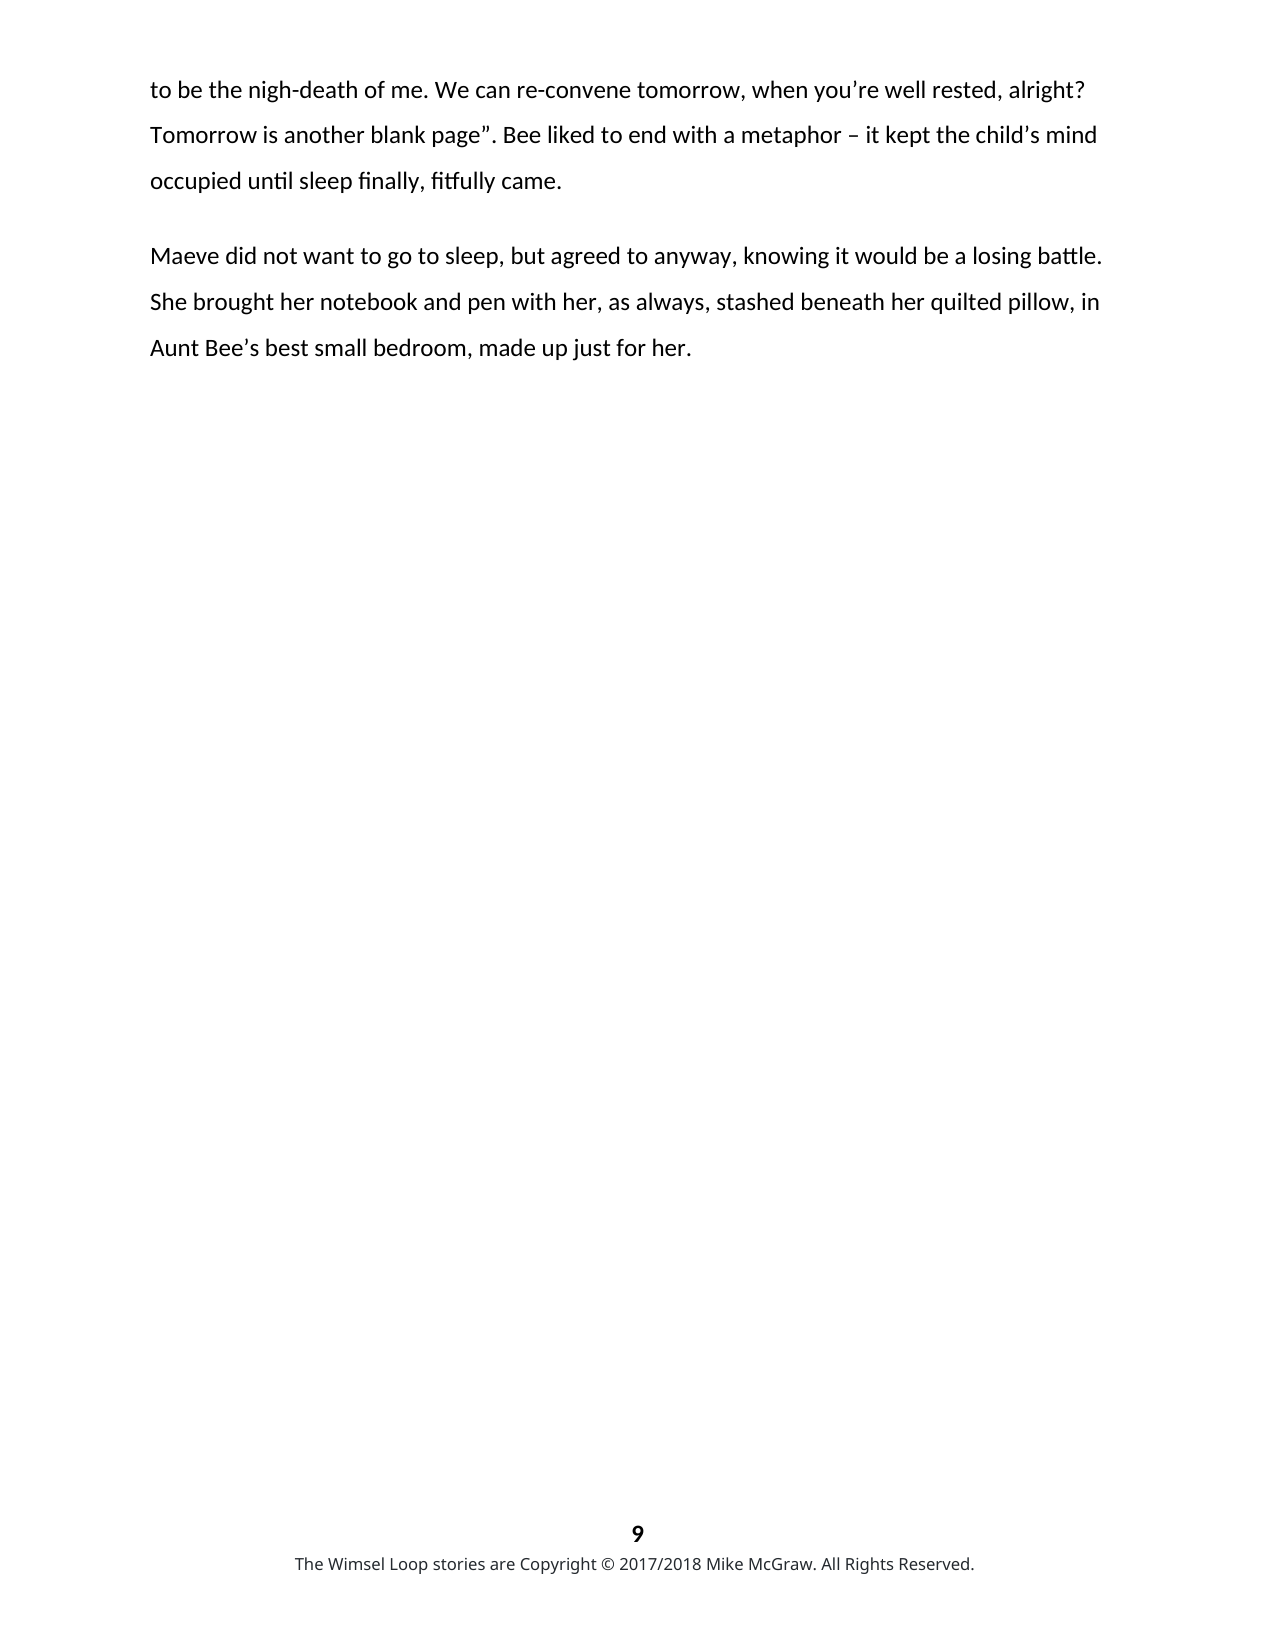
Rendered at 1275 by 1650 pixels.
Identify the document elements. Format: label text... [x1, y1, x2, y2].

text to be the nigh-death of me. We can re-convene tomorrow, when you’re well rested, alright? Tomorrow is another blank page”. Bee liked to end with a metaphor – it kept the child’s mind occupied until sleep finally, fitfully came. [150, 74, 1125, 196]
text Maeve did not want to go to sleep, but agreed to anyway, knowing it would be a losing battle. She brought her notebook and pen with her, as always, stashed beneath her quilted pillow, in Aunt Bee’s best small bedroom, made up just for her. [150, 240, 1125, 362]
